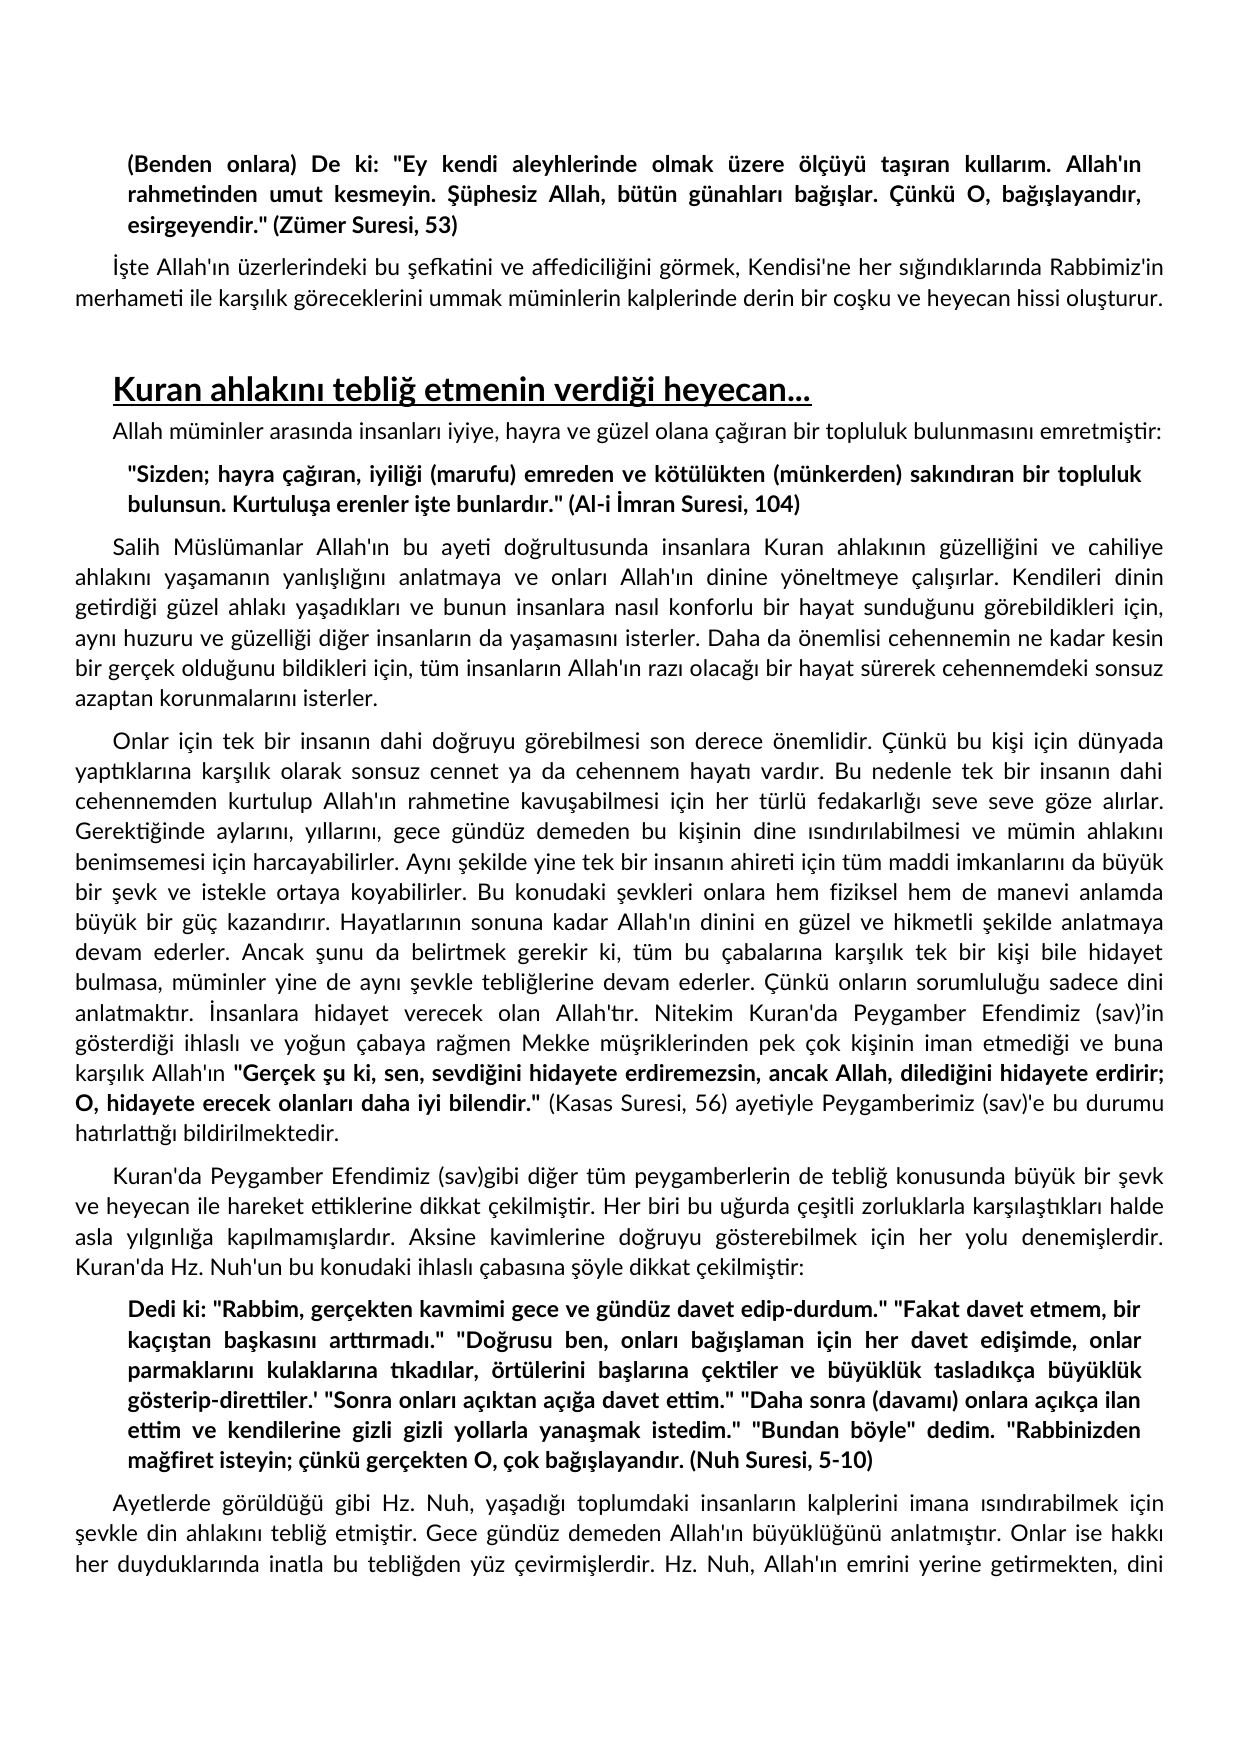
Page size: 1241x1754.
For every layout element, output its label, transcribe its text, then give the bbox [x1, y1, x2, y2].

text Salih Müslümanlar Allah'ın bu ayeti doğrultusunda insanlara Kuran ahlakının güzelliğini ve cahiliye ahlakını yaşamanın yanlışlığını anlatmaya ve onları Allah'ın dinine yöneltmeye çalışırlar. Kendileri dinin getirdiği güzel ahlakı yaşadıkları ve bunun insanlara nasıl konforlu bir hayat sunduğunu görebildikleri için, aynı huzuru ve güzelliği diğer insanların da yaşamasını isterler. Daha da önemlisi cehennemin ne kadar kesin bir gerçek olduğunu bildikleri için, tüm insanların Allah'ın razı olacağı bir hayat sürerek cehennemdeki sonsuz azaptan korunmalarını isterler. [75, 533, 1165, 711]
text Allah müminler arasında insanları iyiye, hayra ve güzel olana çağıran bir topluluk bulunmasını emretmiştir: [75, 417, 1165, 444]
text Dedi ki: "Rabbim, gerçekten kavmimi gece ve gündüz davet edip-durdum." "Fakat davet etmem, bir kaçıştan başkasını arttırmadı." "Doğrusu ben, onları bağışlaman için her davet edişimde, onlar parmaklarını kulaklarına tıkadılar, örtülerini başlarına çektiler ve büyüklük tasladıkça büyüklük gösterip-direttiler.' "Sonra onları açıktan açığa davet ettim." "Daha sonra (davamı) onlara açıkça ilan ettim ve kendilerine gizli gizli yollarla yanaşmak istedim." "Bundan böyle" dedim. "Rabbinizden mağfiret isteyin; çünkü gerçekten O, çok bağışlayandır. (Nuh Suresi, 5-10) [127, 1295, 1143, 1474]
text "Sizden; hayra çağıran, iyiliği (marufu) emreden ve kötülükten (münkerden) sakındıran bir topluluk bulunsun. Kurtuluşa erenler işte bunlardır." (Al-i İmran Suresi, 104) [127, 460, 1143, 517]
text Ayetlerde görüldüğü gibi Hz. Nuh, yaşadığı toplumdaki insanların kalplerini imana ısındırabilmek için şevkle din ahlakını tebliğ etmiştir. Gece gündüz demeden Allah'ın büyüklüğünü anlatmıştır. Onlar ise hakkı her duyduklarında inatla bu tebliğden yüz çevirmişlerdir. Hz. Nuh, Allah'ın emrini yerine getirmekten, dini [75, 1489, 1165, 1577]
text İşte Allah'ın üzerlerindeki bu şefkatini ve affediciliğini görmek, Kendisi'ne her sığındıklarında Rabbimiz'in merhameti ile karşılık göreceklerini ummak müminlerin kalplerinde derin bir coşku ve heyecan hissi oluşturur. [75, 253, 1165, 311]
text Onlar için tek bir insanın dahi doğruyu görebilmesi son derece önemlidir. Çünkü bu kişi için dünyada yaptıklarına karşılık olarak sonsuz cennet ya da cehennem hayatı vardır. Bu nedenle tek bir insanın dahi cehennemden kurtulup Allah'ın rahmetine kavuşabilmesi için her türlü fedakarlığı seve seve göze alırlar. Gerektiğinde aylarını, yıllarını, gece gündüz demeden bu kişinin dine ısındırılabilmesi ve mümin ahlakını benimsemesi için harcayabilirler. Aynı şekilde yine tek bir insanın ahireti için tüm maddi imkanlarını da büyük bir şevk ve istekle ortaya koyabilirler. Bu konudaki şevkleri onlara hem fiziksel hem de manevi anlamda büyük bir güç kazandırır. Hayatlarının sonuna kadar Allah'ın dinini en güzel ve hikmetli şekilde anlatmaya devam ederler. Ancak şunu da belirtmek gerekir ki, tüm bu çabalarına karşılık tek bir kişi bile hidayet bulmasa, müminler yine de aynı şevkle tebliğlerine devam ederler. Çünkü onların sorumluluğu sadece dini anlatmaktır. İnsanlara hidayet verecek olan Allah'tır. Nitekim Kuran'da Peygamber Efendimiz (sav)’in gösterdiği ihlaslı ve yoğun çabaya rağmen Mekke müşriklerinden pek çok kişinin iman etmediği ve buna karşılık Allah'ın "Gerçek şu ki, sen, sevdiğini hidayete erdiremezsin, ancak Allah, dilediğini hidayete erdirir; O, hidayete erecek olanları daha iyi bilendir." (Kasas Suresi, 56) ayetiyle Peygamberimiz (sav)'e bu durumu hatırlattığı bildirilmektedir. [75, 726, 1165, 1147]
subtitle Kuran ahlakını tebliğ etmenin verdiği heyecan... [112, 369, 1165, 409]
text (Benden onlara) De ki: "Ey kendi aleyhlerinde olmak üzere ölçüyü taşıran kullarım. Allah'ın rahmetinden umut kesmeyin. Şüphesiz Allah, bütün günahları bağışlar. Çünkü O, bağışlayandır, esirgeyendir." (Zümer Suresi, 53) [127, 150, 1143, 238]
text Kuran'da Peygamber Efendimiz (sav)gibi diğer tüm peygamberlerin de tebliğ konusunda büyük bir şevk ve heyecan ile hareket ettiklerine dikkat çekilmiştir. Her biri bu uğurda çeşitli zorluklarla karşılaştıkları halde asla yılgınlığa kapılmamışlardır. Aksine kavimlerine doğruyu gösterebilmek için her yolu denemişlerdir. Kuran'da Hz. Nuh'un bu konudaki ihlaslı çabasına şöyle dikkat çekilmiştir: [75, 1162, 1165, 1280]
